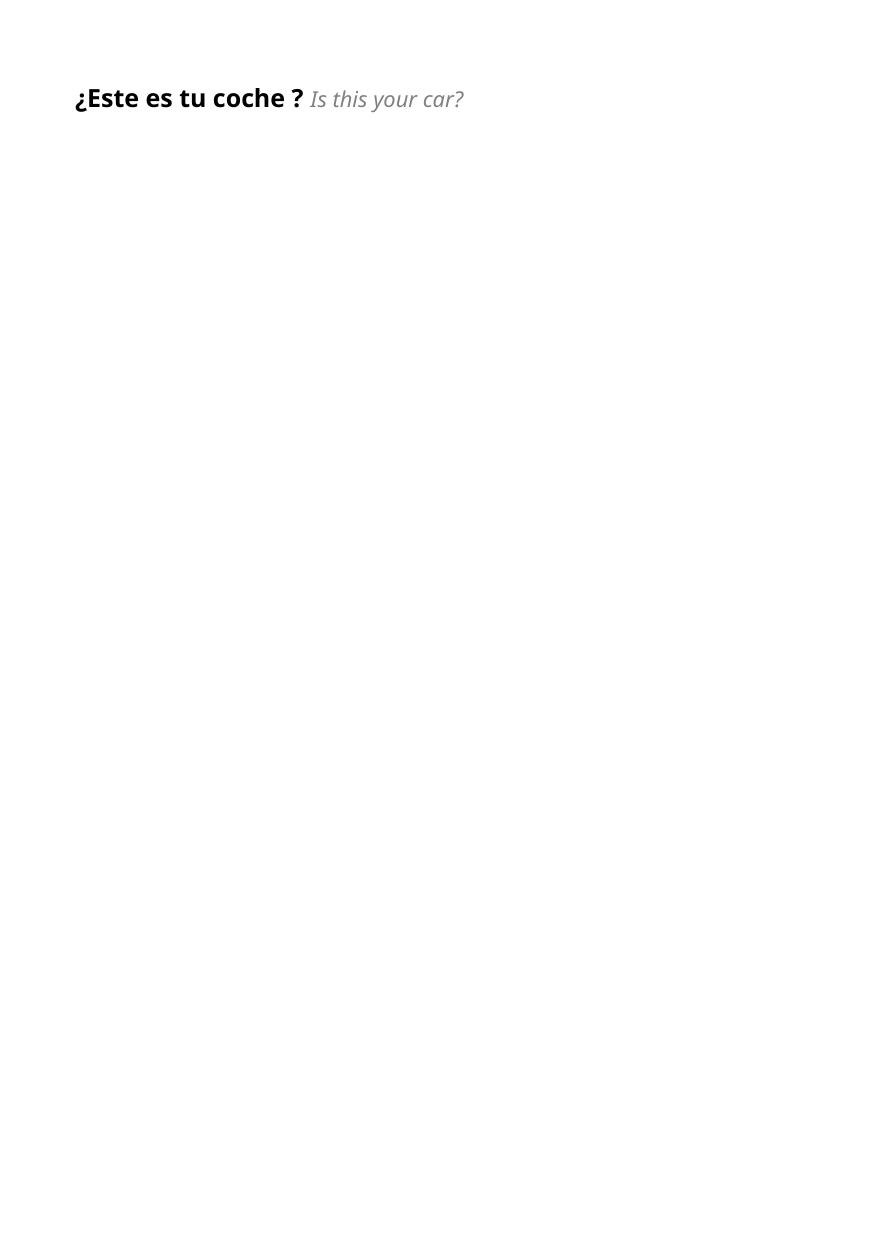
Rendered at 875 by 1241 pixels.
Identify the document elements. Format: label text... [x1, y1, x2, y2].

text ¿Este es tu coche ? Is this your car? [75, 81, 799, 115]
